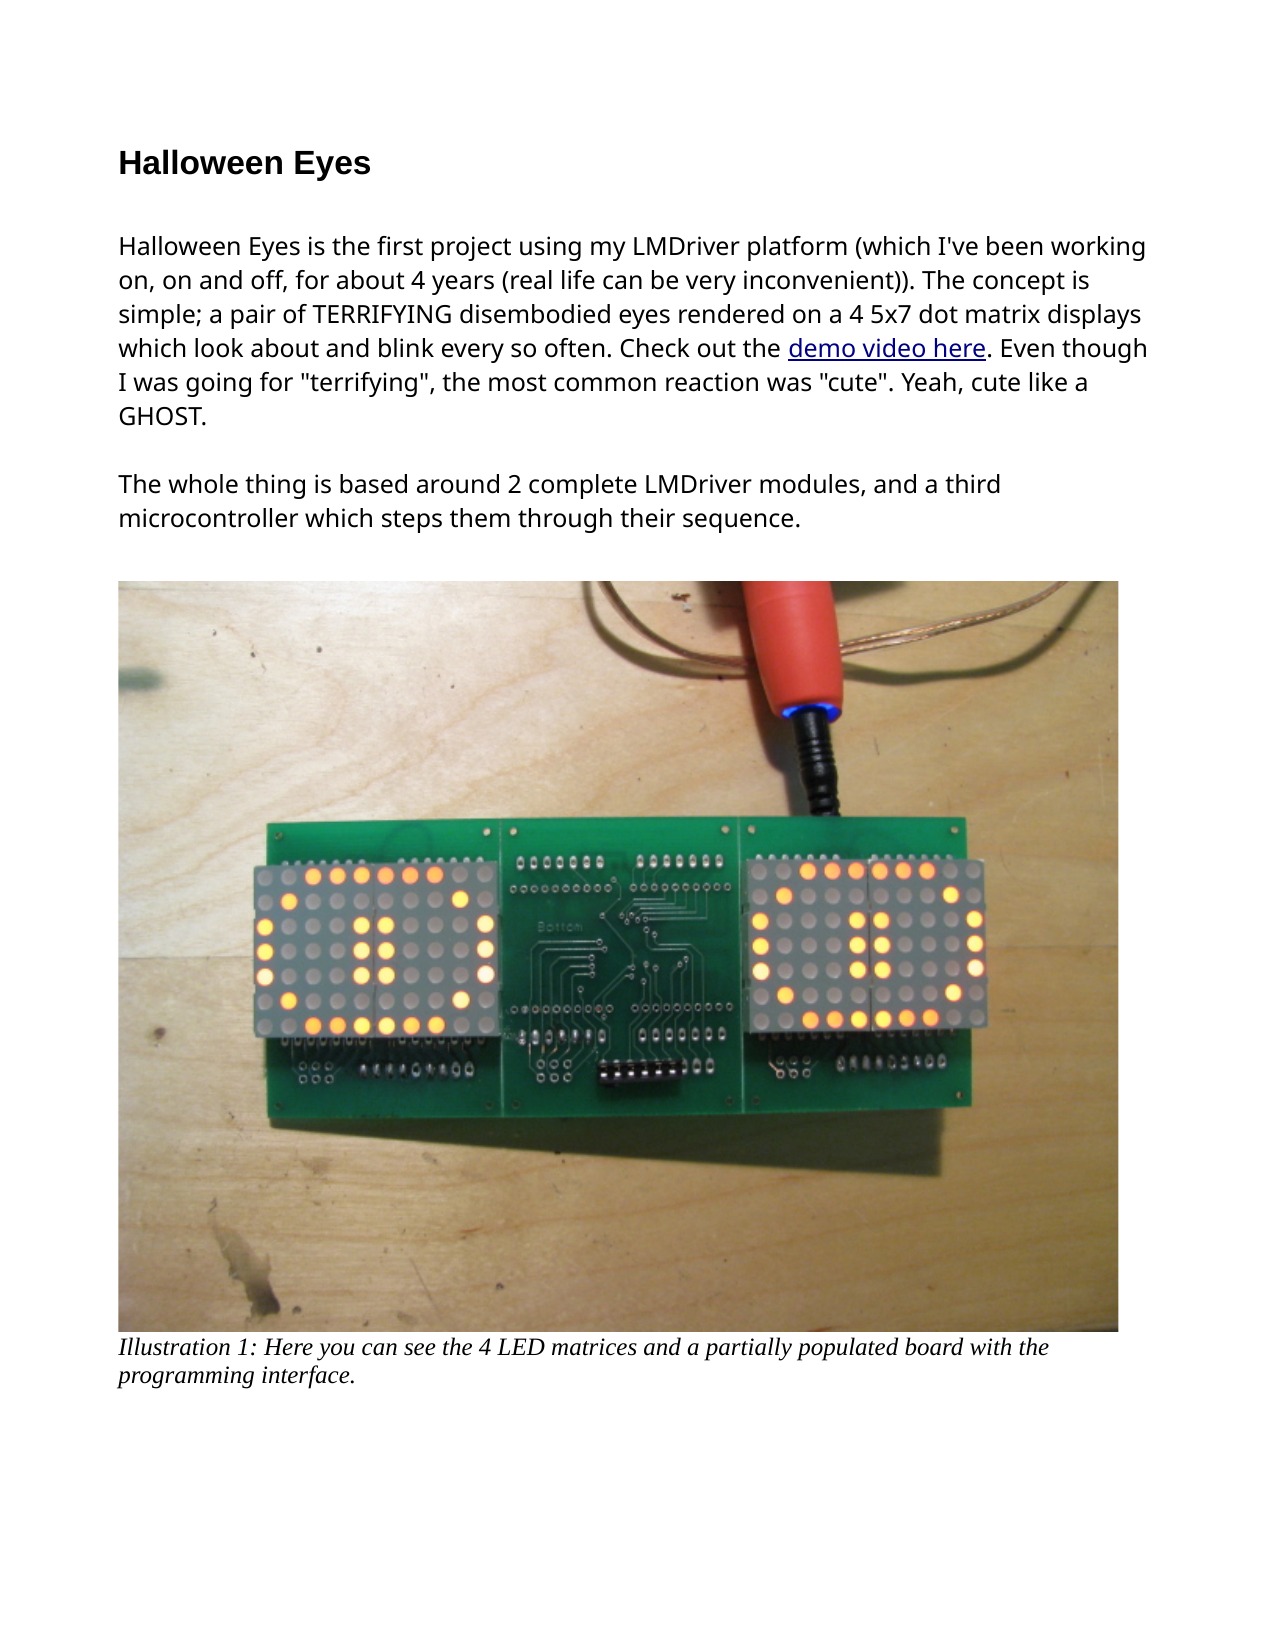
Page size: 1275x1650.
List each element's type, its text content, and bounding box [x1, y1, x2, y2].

picture [118, 581, 1119, 1332]
subtitle Halloween Eyes [118, 143, 1157, 182]
text The whole thing is based around 2 complete LMDriver modules, and a third microcontroller which steps them through their sequence. [118, 467, 1157, 535]
text Halloween Eyes is the first project using my LMDriver platform (which I've been working on, on and off, for about 4 years (real life can be very inconvenient)). The concept is simple; a pair of TERRIFYING disembodied eyes rendered on a 4 5x7 dot matrix displays which look about and blink every so often. Check out the demo video here. Even though I was going for "terrifying", the most common reaction was "cute". Yeah, cute like a GHOST. [118, 228, 1157, 433]
text Illustration 1: Here you can see the 4 LED matrices and a partially populated board with the programming interface. [118, 1332, 1118, 1389]
